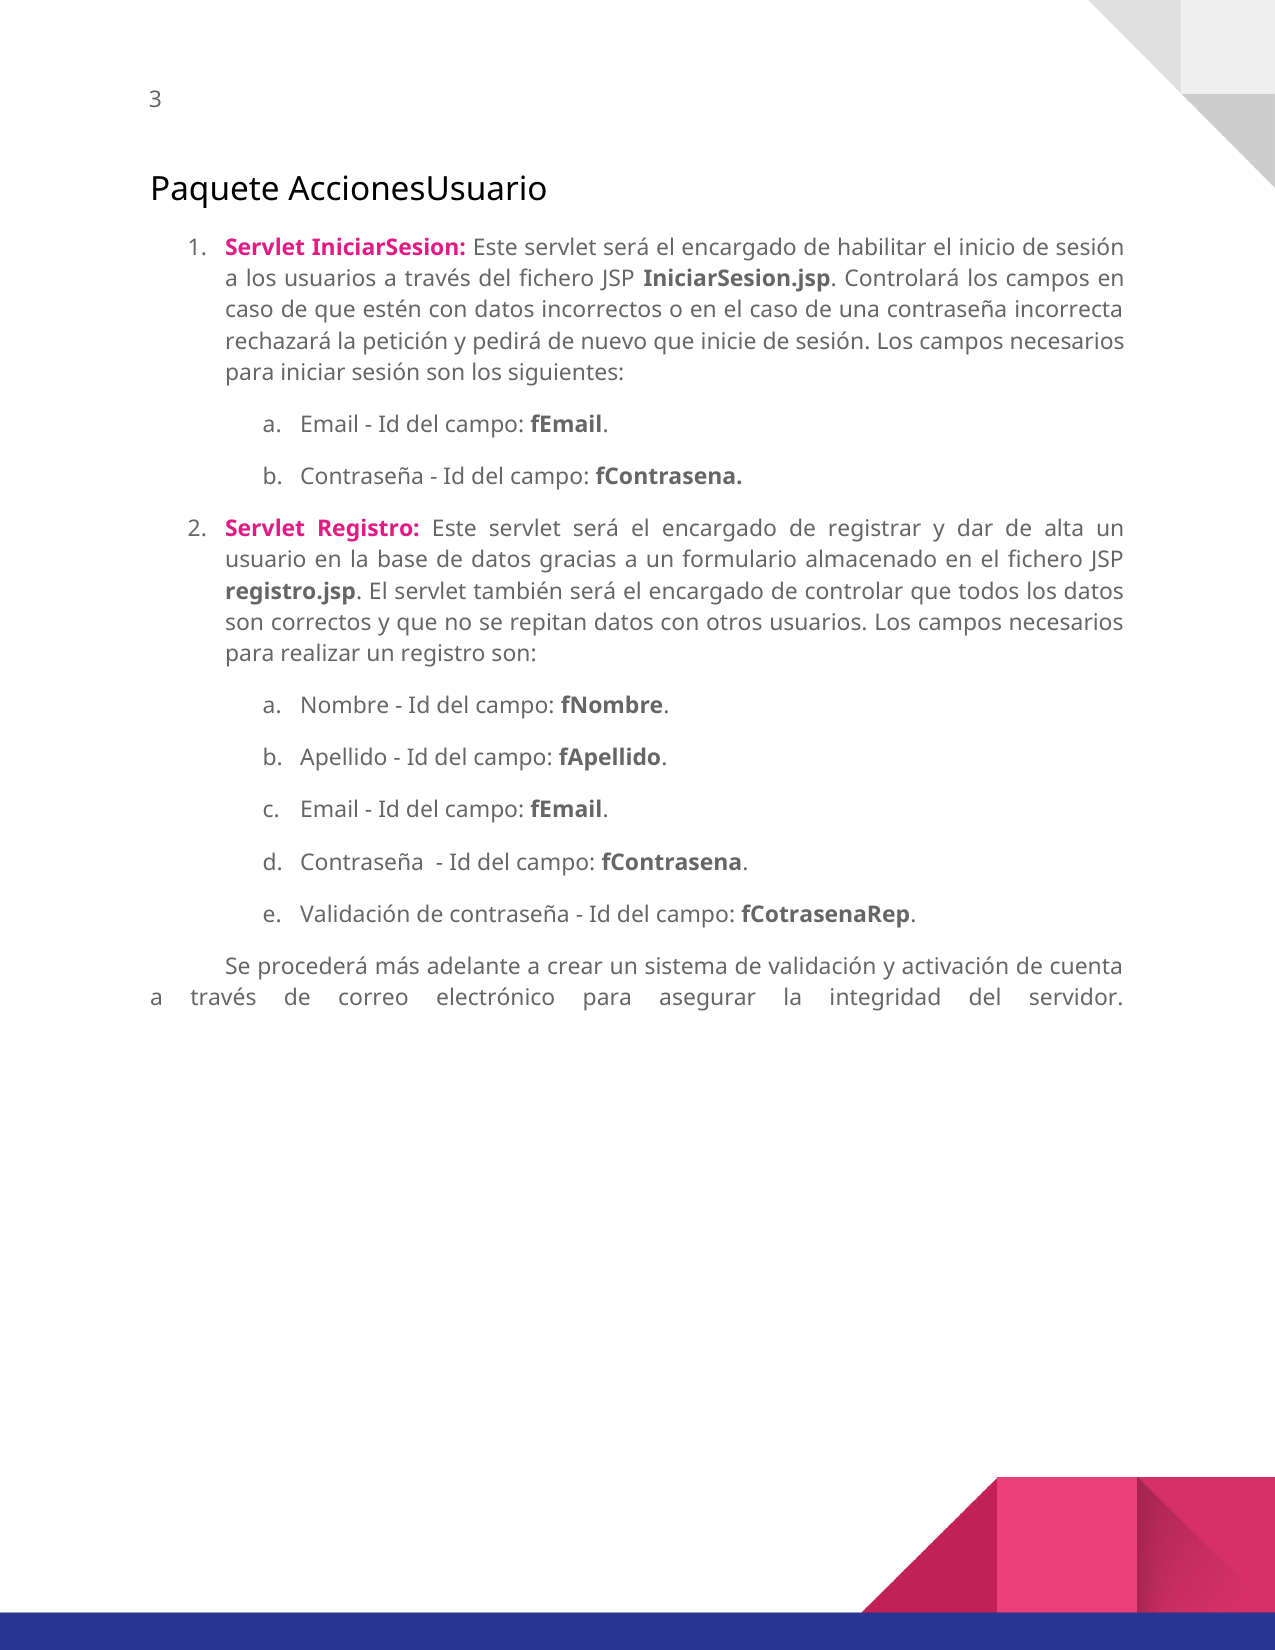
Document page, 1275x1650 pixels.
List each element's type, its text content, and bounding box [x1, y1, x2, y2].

list Apellido - Id del campo: fApellido. [262, 741, 1125, 772]
picture [0, 1475, 1275, 1650]
list Servlet IniciarSesion: Este servlet será el encargado de habilitar el inicio de sesión a los usuarios a través del fichero JSP IniciarSesion.jsp. Controlará los campos en caso de que estén con datos incorrectos o en el caso de una contraseña incorrecta rechazará la petición y pedirá de nuevo que inicie de sesión. Los campos necesarios para iniciar sesión son los siguientes: [187, 231, 1125, 387]
subtitle Paquete AccionesUsuario [150, 164, 1125, 210]
list Email - Id del campo: fEmail. [262, 793, 1125, 824]
list Validación de contraseña - Id del campo: fCotrasenaRep. [262, 897, 1125, 929]
text Se procederá más adelante a crear un sistema de validación y activación de cuenta a través de correo electrónico para asegurar la integridad del servidor. [150, 949, 1125, 1043]
list Contraseña - Id del campo: fContrasena. [262, 460, 1125, 491]
list Contraseña - Id del campo: fContrasena. [262, 845, 1125, 877]
picture [1087, 0, 1275, 188]
list Nombre - Id del campo: fNombre. [262, 689, 1125, 720]
list Email - Id del campo: fEmail. [262, 408, 1125, 439]
list Servlet Registro: Este servlet será el encargado de registrar y dar de alta un usuario en la base de datos gracias a un formulario almacenado en el fichero JSP registro.jsp. El servlet también será el encargado de controlar que todos los datos son correctos y que no se repitan datos con otros usuarios. Los campos necesarios para realizar un registro son: [187, 512, 1125, 668]
